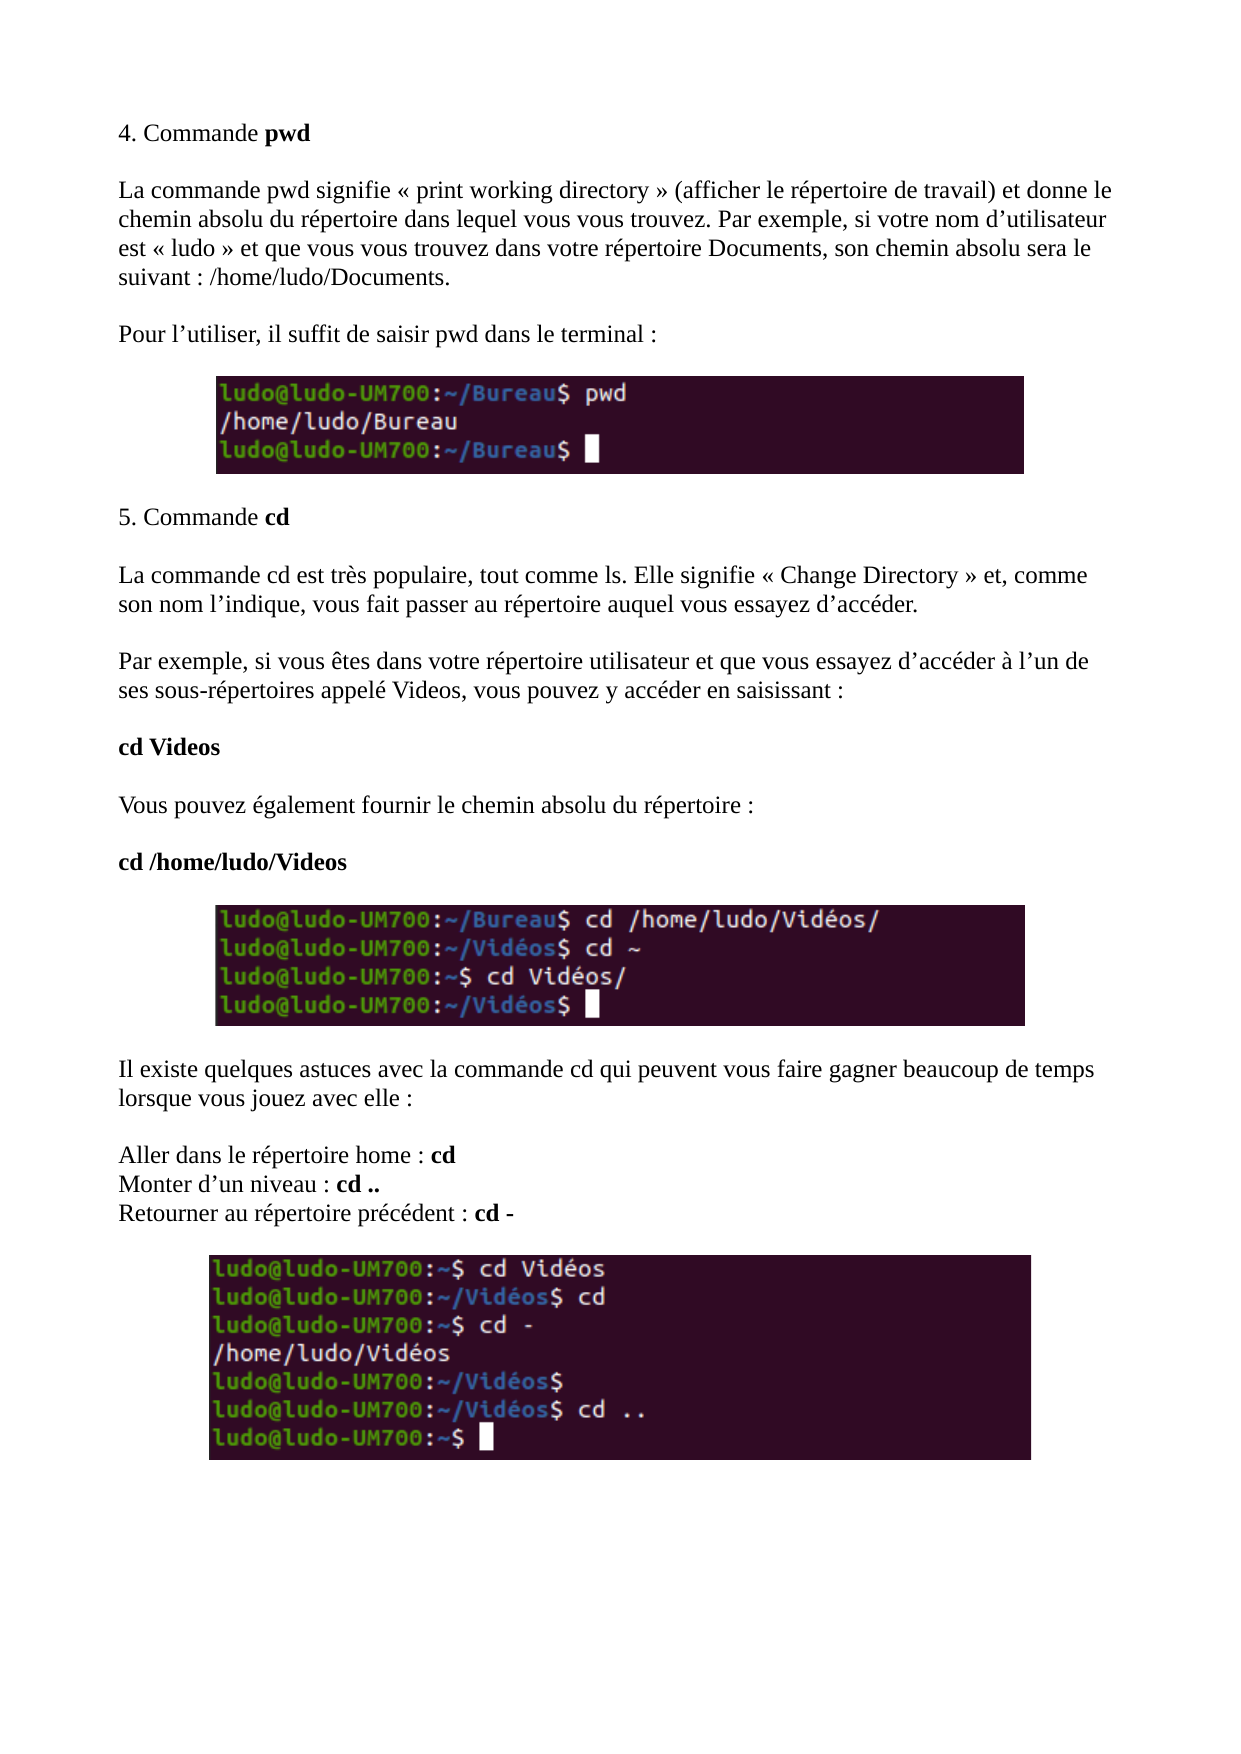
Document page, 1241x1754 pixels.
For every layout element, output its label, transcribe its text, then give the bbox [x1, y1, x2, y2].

picture [209, 1255, 1032, 1460]
text cd Videos [118, 732, 1122, 761]
text Par exemple, si vous êtes dans votre répertoire utilisateur et que vous essayez d’accéder à l’un de ses sous-répertoires appelé Videos, vous pouvez y accéder en saisissant : [118, 646, 1122, 704]
text Vous pouvez également fournir le chemin absolu du répertoire : [118, 790, 1122, 819]
text Il existe quelques astuces avec la commande cd qui peuvent vous faire gagner beaucoup de temps lorsque vous jouez avec elle : [118, 1054, 1122, 1112]
text Pour l’utiliser, il suffit de saisir pwd dans le terminal : [118, 319, 1122, 348]
picture [216, 376, 1024, 474]
text cd /home/ludo/Videos [118, 847, 1122, 876]
text Retourner au répertoire précédent : cd - [118, 1198, 1122, 1227]
text La commande cd est très populaire, tout comme ls. Elle signifie « Change Directory » et, comme son nom l’indique, vous fait passer au répertoire auquel vous essayez d’accéder. [118, 560, 1122, 617]
text Aller dans le répertoire home : cd [118, 1140, 1122, 1169]
picture [215, 905, 1025, 1026]
text 4. Commande pwd [118, 118, 1122, 147]
text La commande pwd signifie « print working directory » (afficher le répertoire de travail) et donne le chemin absolu du répertoire dans lequel vous vous trouvez. Par exemple, si votre nom d’utilisateur est « ludo » et que vous vous trouvez dans votre répertoire Documents, son chemin absolu sera le suivant : /home/ludo/Documents. [118, 176, 1122, 291]
text Monter d’un niveau : cd .. [118, 1169, 1122, 1198]
text 5. Commande cd [118, 502, 1122, 531]
